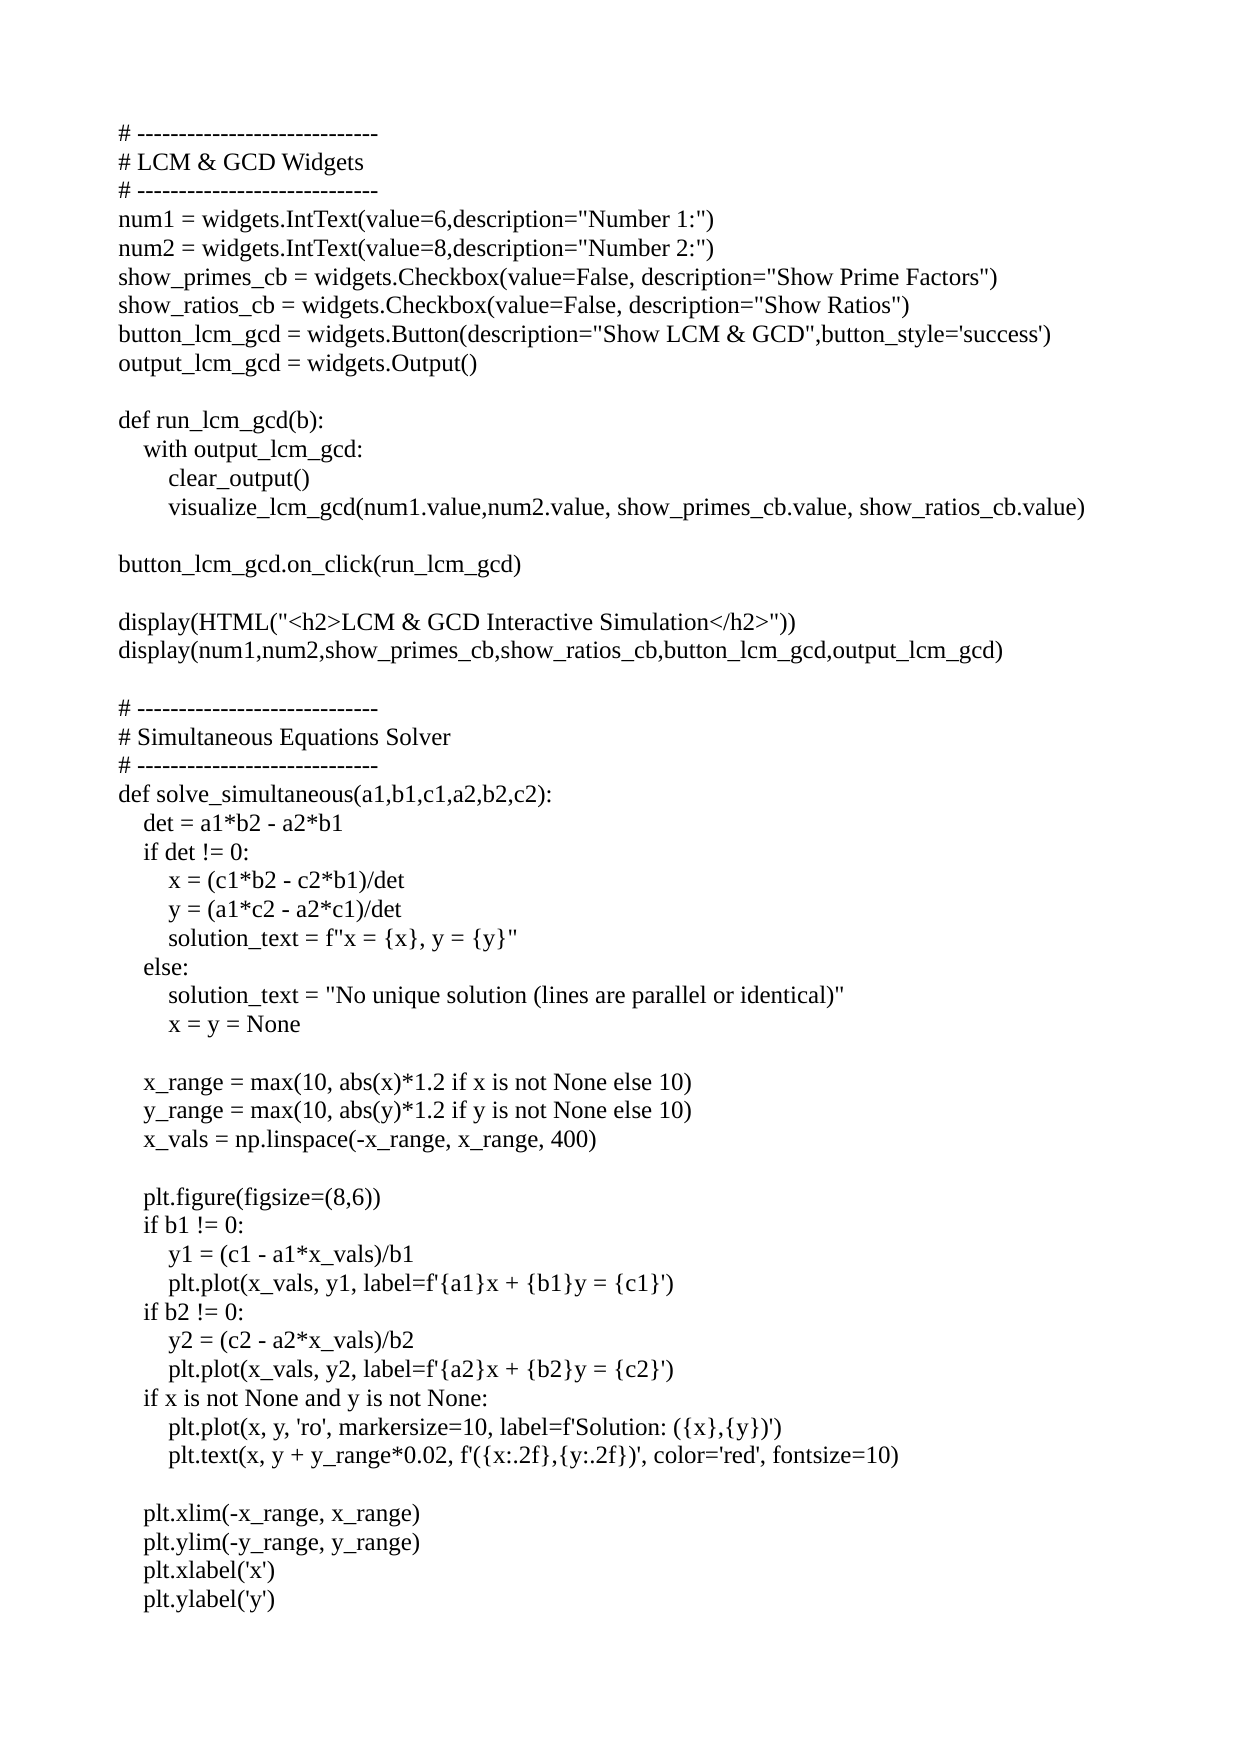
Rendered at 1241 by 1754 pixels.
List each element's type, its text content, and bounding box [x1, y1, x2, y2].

text show_ratios_cb = widgets.Checkbox(value=False, description="Show Ratios") [118, 291, 1122, 319]
text show_primes_cb = widgets.Checkbox(value=False, description="Show Prime Factors") [118, 262, 1122, 291]
text num2 = widgets.IntText(value=8,description="Number 2:") [118, 233, 1122, 262]
text # ----------------------------- [118, 118, 1122, 147]
text plt.figure(figsize=(8,6)) [118, 1182, 1122, 1211]
text plt.xlim(-x_range, x_range) [118, 1498, 1122, 1527]
text y1 = (c1 - a1*x_vals)/b1 [118, 1239, 1122, 1268]
text plt.text(x, y + y_range*0.02, f'({x:.2f},{y:.2f})', color='red', fontsize=10) [118, 1441, 1122, 1469]
text def run_lcm_gcd(b): [118, 406, 1122, 434]
text num1 = widgets.IntText(value=6,description="Number 1:") [118, 204, 1122, 233]
text x = y = None [118, 1009, 1122, 1038]
text x_range = max(10, abs(x)*1.2 if x is not None else 10) [118, 1067, 1122, 1096]
text if x is not None and y is not None: [118, 1383, 1122, 1412]
text output_lcm_gcd = widgets.Output() [118, 348, 1122, 377]
text if det != 0: [118, 837, 1122, 866]
text # ----------------------------- [118, 751, 1122, 779]
text solution_text = "No unique solution (lines are parallel or identical)" [118, 981, 1122, 1009]
text plt.ylabel('y') [118, 1584, 1122, 1613]
text solution_text = f"x = {x}, y = {y}" [118, 923, 1122, 952]
text if b1 != 0: [118, 1211, 1122, 1239]
text plt.plot(x_vals, y2, label=f'{a2}x + {b2}y = {c2}') [118, 1354, 1122, 1383]
text y_range = max(10, abs(y)*1.2 if y is not None else 10) [118, 1096, 1122, 1124]
text button_lcm_gcd.on_click(run_lcm_gcd) [118, 549, 1122, 578]
text plt.plot(x, y, 'ro', markersize=10, label=f'Solution: ({x},{y})') [118, 1412, 1122, 1441]
text det = a1*b2 - a2*b1 [118, 808, 1122, 837]
text clear_output() [118, 463, 1122, 492]
text visualize_lcm_gcd(num1.value,num2.value, show_primes_cb.value, show_ratios_cb.value) [118, 492, 1122, 521]
text button_lcm_gcd = widgets.Button(description="Show LCM & GCD",button_style='success') [118, 319, 1122, 348]
text # LCM & GCD Widgets [118, 147, 1122, 176]
text display(HTML("<h2>LCM & GCD Interactive Simulation</h2>")) [118, 607, 1122, 636]
text with output_lcm_gcd: [118, 434, 1122, 463]
text display(num1,num2,show_primes_cb,show_ratios_cb,button_lcm_gcd,output_lcm_gcd) [118, 636, 1122, 664]
text # ----------------------------- [118, 693, 1122, 722]
text # ----------------------------- [118, 176, 1122, 204]
text # Simultaneous Equations Solver [118, 722, 1122, 751]
text y2 = (c2 - a2*x_vals)/b2 [118, 1326, 1122, 1354]
text plt.plot(x_vals, y1, label=f'{a1}x + {b1}y = {c1}') [118, 1268, 1122, 1297]
text x_vals = np.linspace(-x_range, x_range, 400) [118, 1124, 1122, 1153]
text plt.ylim(-y_range, y_range) [118, 1527, 1122, 1556]
text x = (c1*b2 - c2*b1)/det [118, 866, 1122, 894]
text y = (a1*c2 - a2*c1)/det [118, 894, 1122, 923]
text def solve_simultaneous(a1,b1,c1,a2,b2,c2): [118, 779, 1122, 808]
text plt.xlabel('x') [118, 1556, 1122, 1584]
text if b2 != 0: [118, 1297, 1122, 1326]
text else: [118, 952, 1122, 981]
